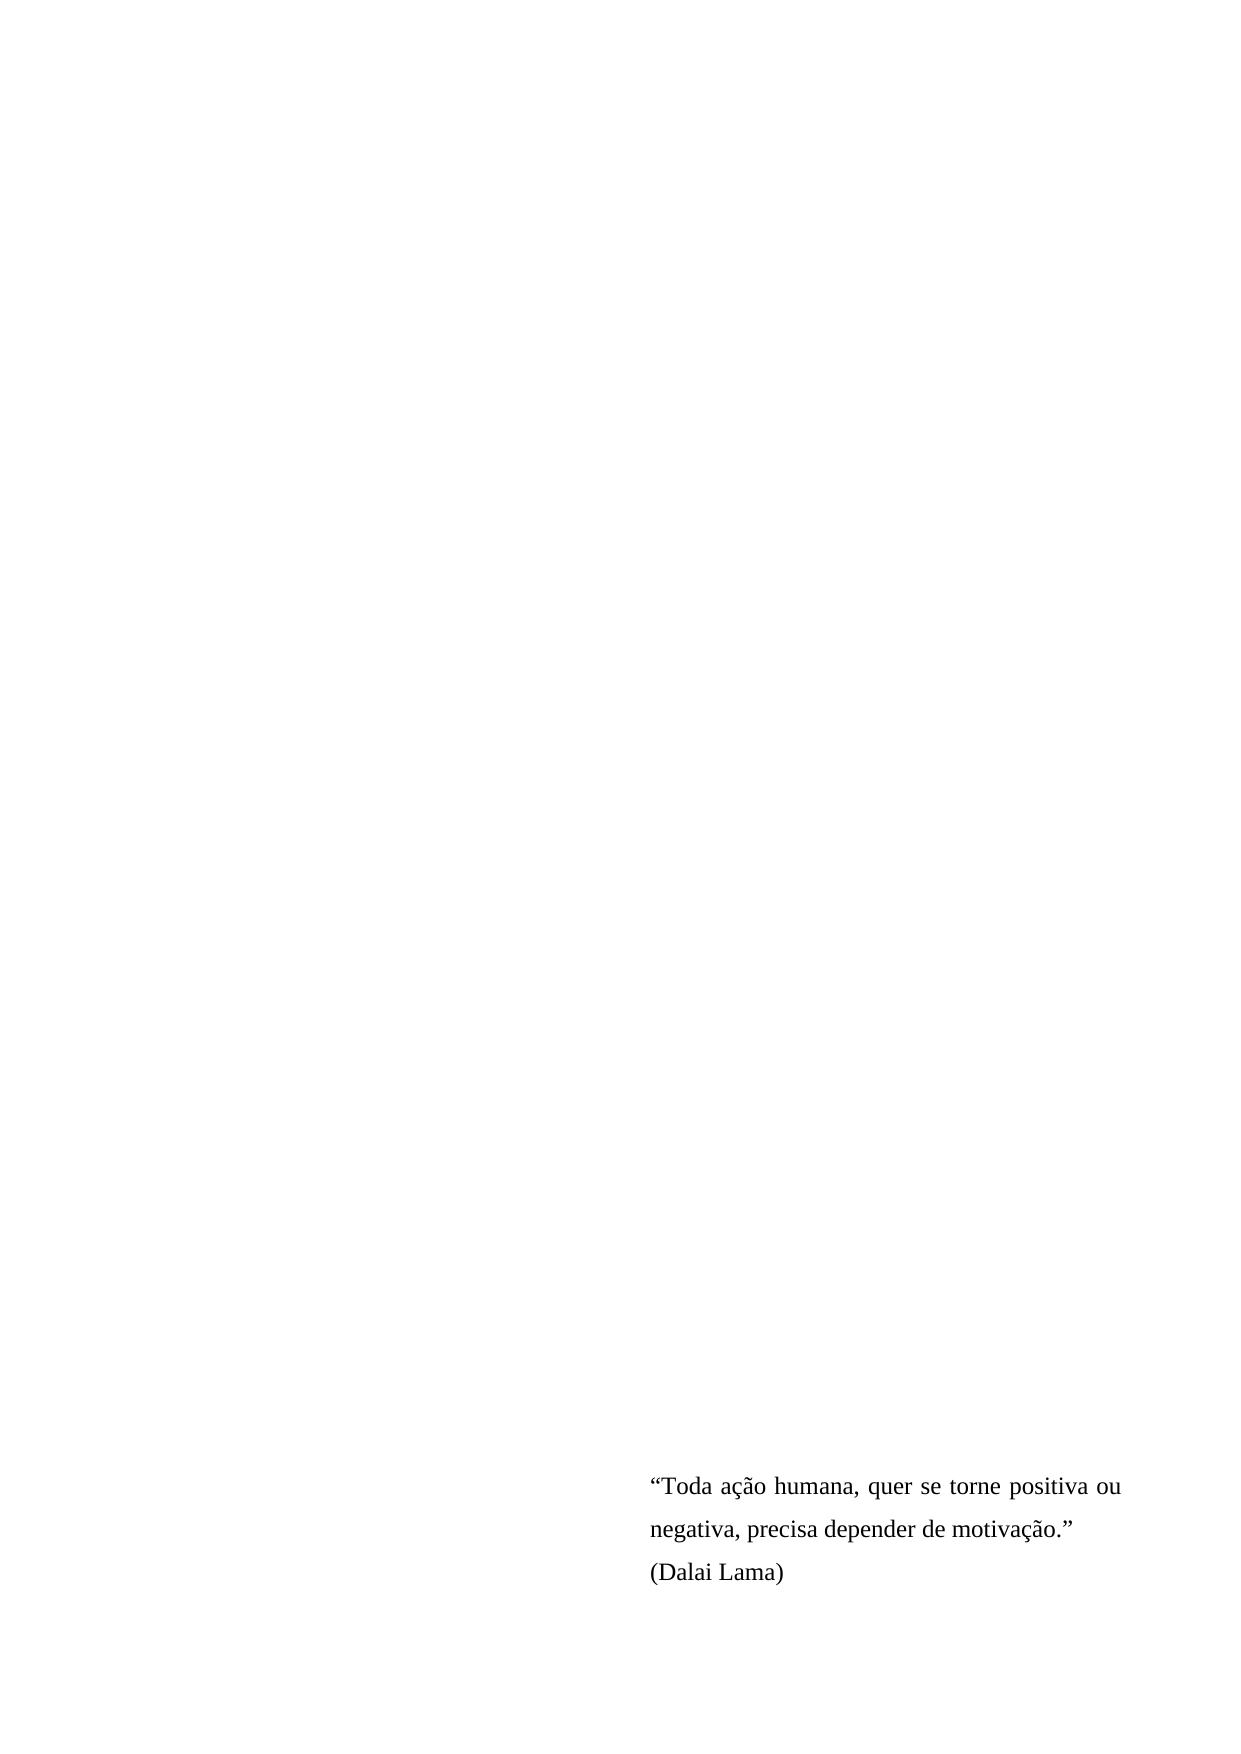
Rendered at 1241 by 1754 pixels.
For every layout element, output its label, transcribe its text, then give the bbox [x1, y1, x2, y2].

text “Toda ação humana, quer se torne positiva ou negativa, precisa depender de motivação.” [650, 1471, 1122, 1543]
text (Dalai Lama) [650, 1557, 1122, 1586]
